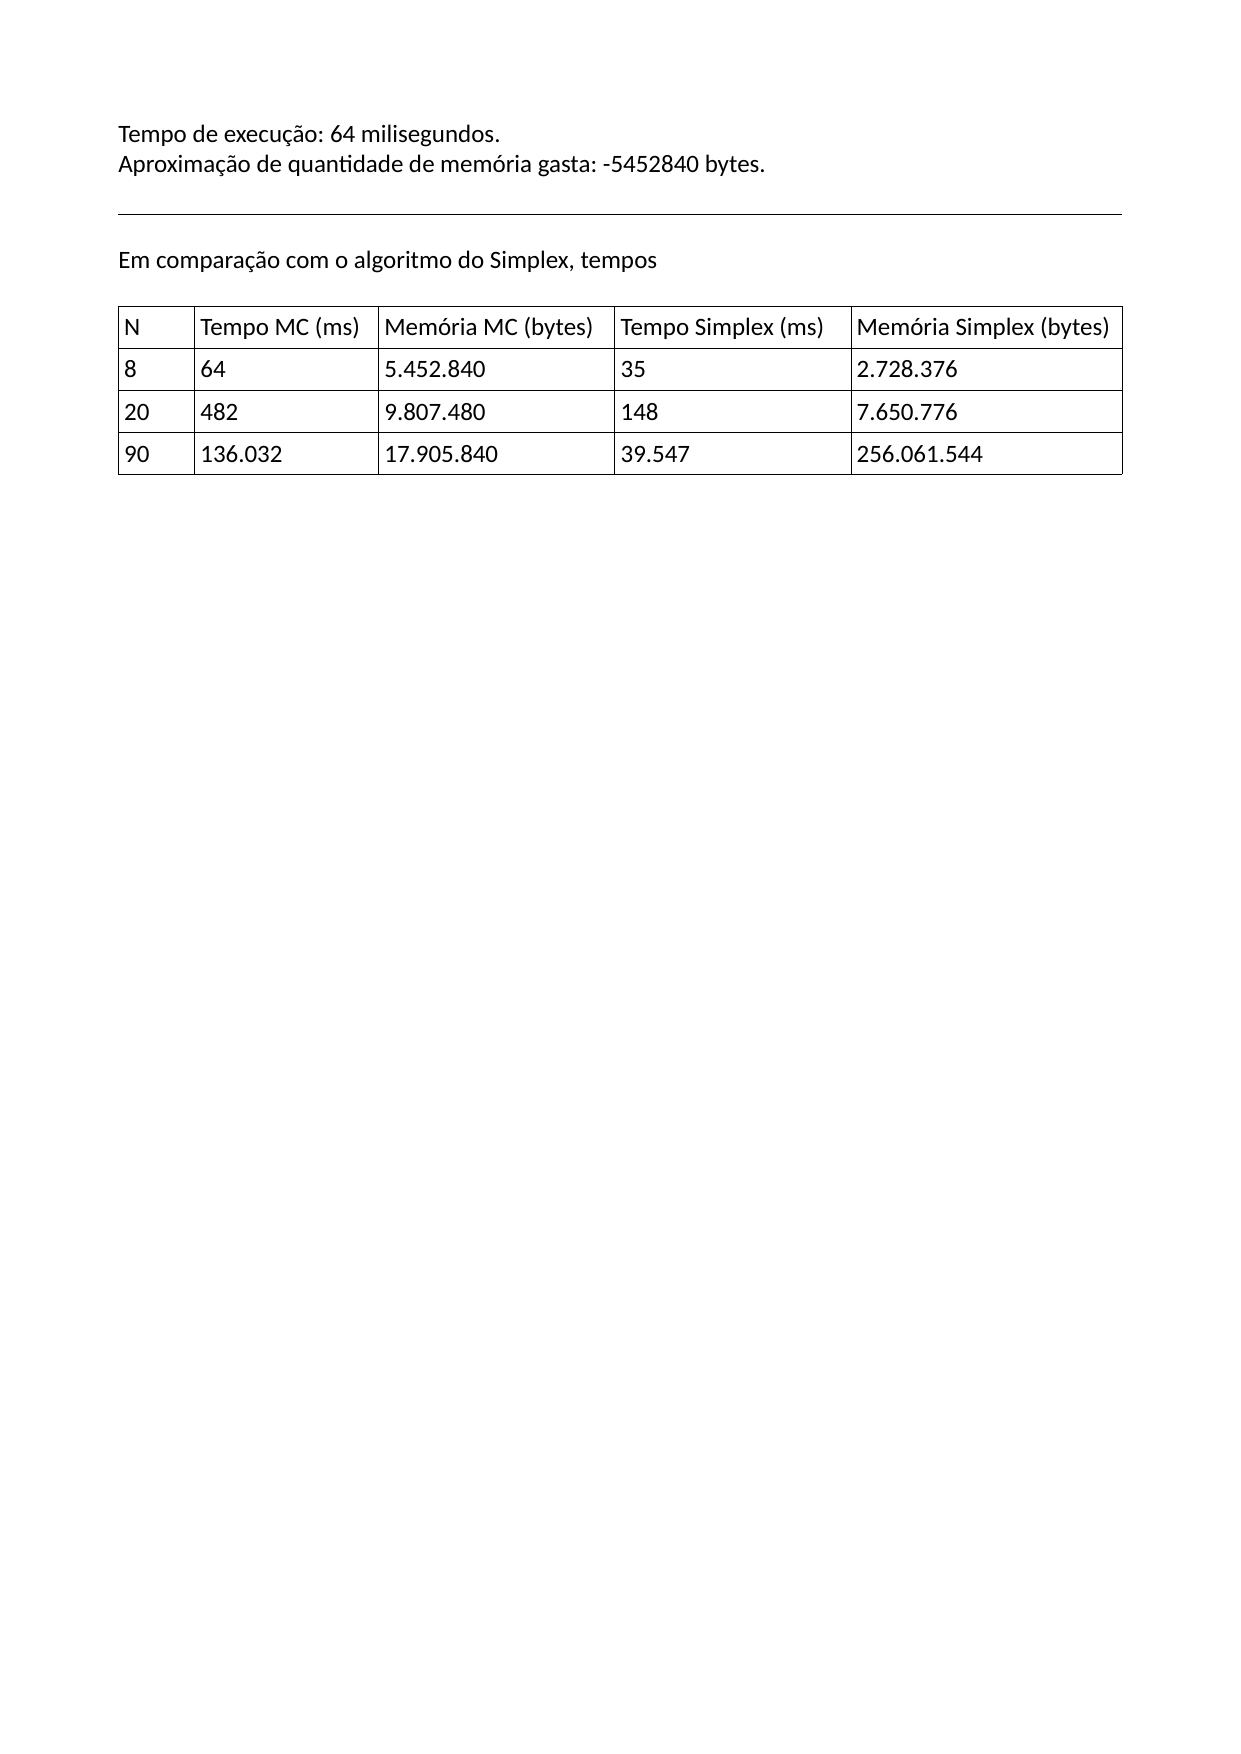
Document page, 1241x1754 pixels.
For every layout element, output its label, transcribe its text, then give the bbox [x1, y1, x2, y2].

table_cell 35 [615, 349, 851, 390]
table_header Tempo MC (ms) [195, 307, 378, 348]
table_cell 39.547 [615, 433, 851, 474]
table_cell 482 [195, 391, 378, 432]
table_cell 17.905.840 [379, 433, 614, 474]
table_cell 256.061.544 [852, 433, 1122, 474]
table_cell 64 [195, 349, 378, 390]
table_cell 90 [119, 433, 194, 474]
table_header Memória MC (bytes) [379, 307, 614, 348]
table_cell 9.807.480 [379, 391, 614, 432]
table_cell 7.650.776 [852, 391, 1122, 432]
table_cell 5.452.840 [379, 349, 614, 390]
text Tempo de execução: 64 milisegundos. Aproximação de quantidade de memória gasta: -5452840 bytes. [118, 118, 1122, 214]
table_cell 2.728.376 [852, 349, 1122, 390]
table_header N [119, 307, 194, 348]
table_cell 8 [119, 349, 194, 390]
table_cell 20 [119, 391, 194, 432]
table_header Memória Simplex (bytes) [852, 307, 1122, 348]
table_cell 136.032 [195, 433, 378, 474]
table_cell 148 [615, 391, 851, 432]
text Em comparação com o algoritmo do Simplex, tempos [118, 245, 1122, 275]
table_header Tempo Simplex (ms) [615, 307, 851, 348]
